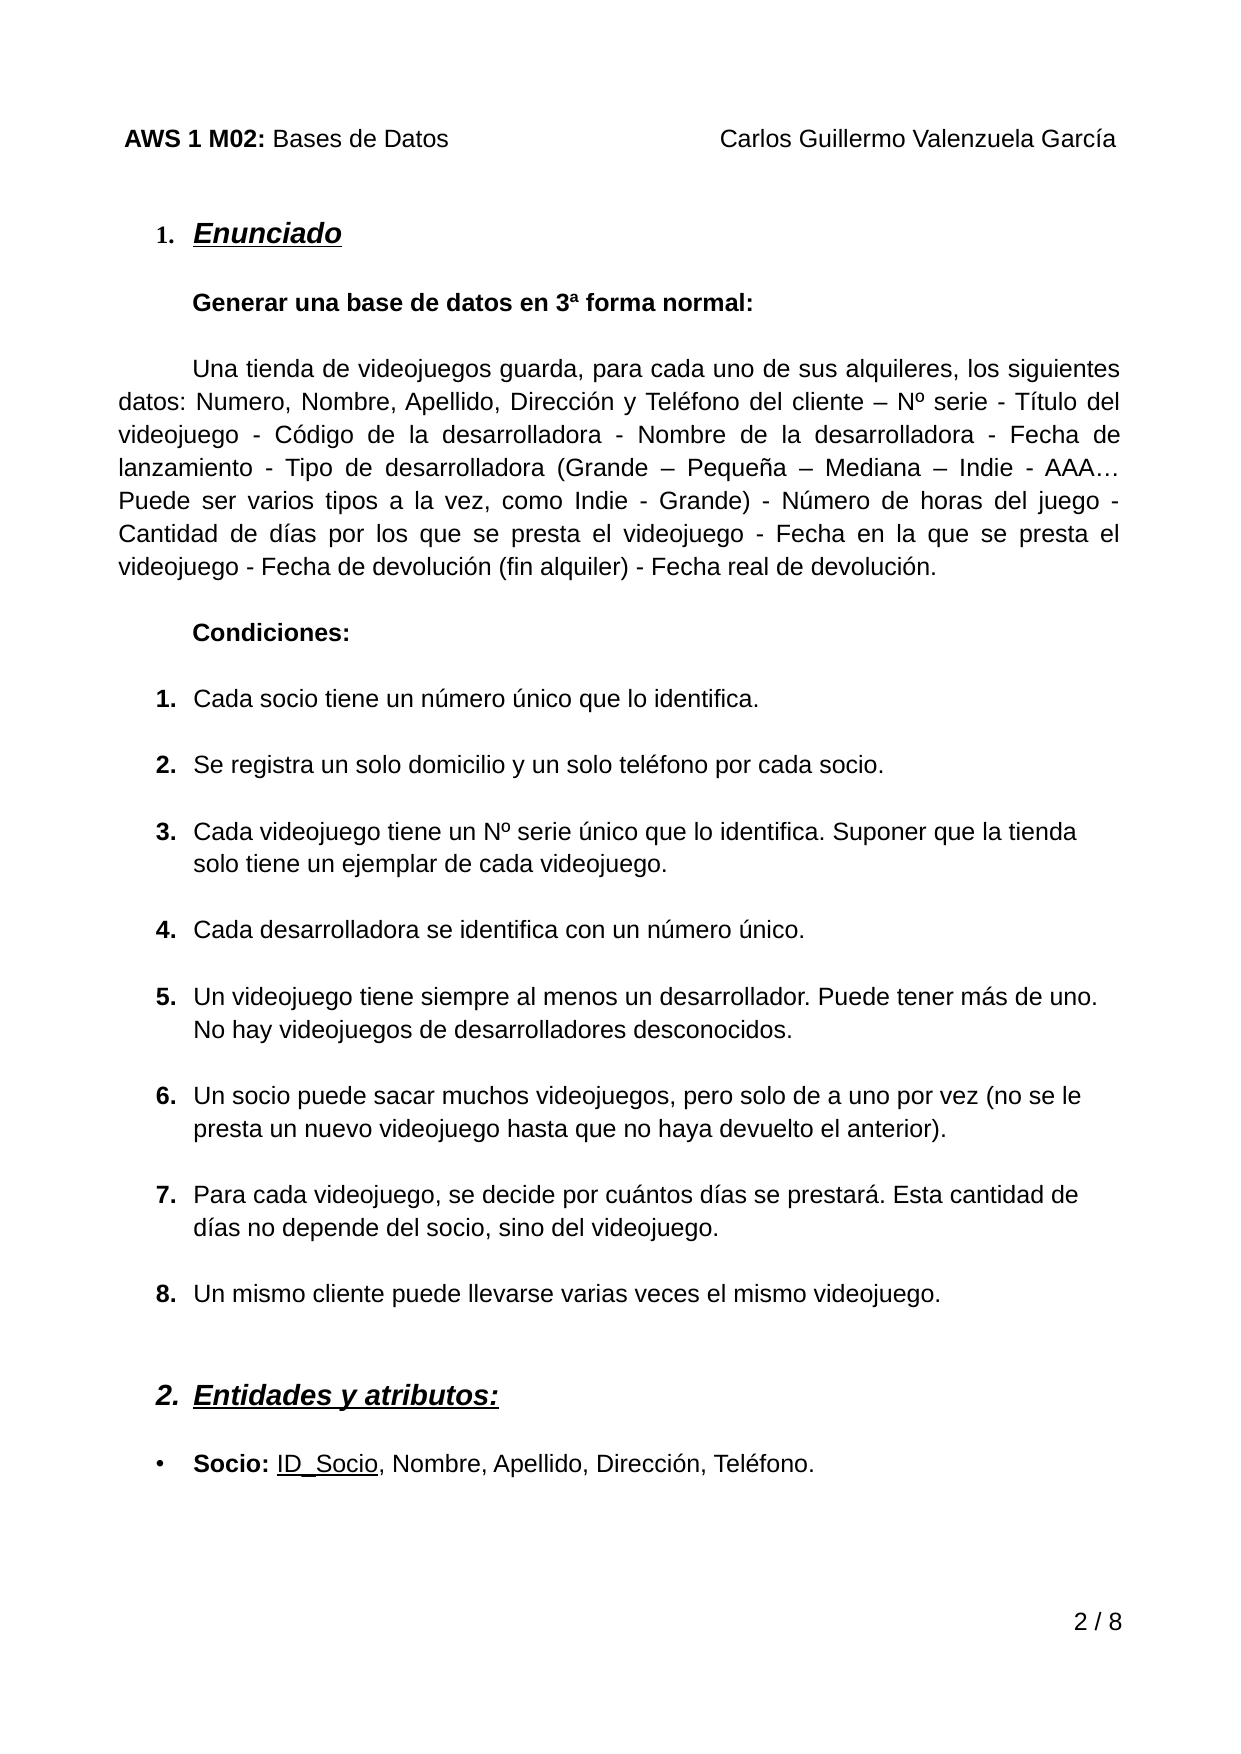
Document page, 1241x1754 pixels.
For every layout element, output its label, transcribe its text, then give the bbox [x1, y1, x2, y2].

list Cada desarrolladora se identifica con un número único. [156, 916, 1122, 944]
list Para cada videojuego, se decide por cuántos días se prestará. Esta cantidad de días no depende del socio, sino del videojuego. [156, 1180, 1122, 1241]
list Socio: ID_Socio, Nombre, Apellido, Dirección, Teléfono. [156, 1449, 1122, 1478]
list Cada socio tiene un número único que lo identifica. [156, 684, 1122, 713]
list Se registra un solo domicilio y un solo teléfono por cada socio. [156, 750, 1122, 779]
list Un videojuego tiene siempre al menos un desarrollador. Puede tener más de uno. No hay videojuegos de desarrolladores desconocidos. [156, 982, 1122, 1043]
text Una tienda de videojuegos guarda, para cada uno de sus alquileres, los siguientes datos: Numero, Nombre, Apellido, Dirección y Teléfono del cliente – Nº serie - Título del videojuego - Código de la desarrolladora - Nombre de la desarrolladora - Fecha de lanzamiento - Tipo de desarrolladora (Grande – Pequeña – Mediana – Indie - AAA… Puede ser varios tipos a la vez, como Indie - Grande) - Número de horas del juego - Cantidad de días por los que se presta el videojuego - Fecha en la que se presta el videojuego - Fecha de devolución (fin alquiler) - Fecha real de devolución. [118, 354, 1122, 581]
text Condiciones: [118, 618, 1122, 647]
text Generar una base de datos en 3ª forma normal: [118, 288, 1122, 317]
list Un mismo cliente puede llevarse varias veces el mismo videojuego. [156, 1279, 1122, 1307]
list Cada videojuego tiene un Nº serie único que lo identifica. Suponer que la tienda solo tiene un ejemplar de cada videojuego. [156, 816, 1122, 878]
list Enunciado [156, 217, 1122, 250]
list Entidades y atributos: [156, 1378, 1122, 1411]
list Un socio puede sacar muchos videojuegos, pero solo de a uno por vez (no se le presta un nuevo videojuego hasta que no haya devuelto el anterior). [156, 1081, 1122, 1142]
